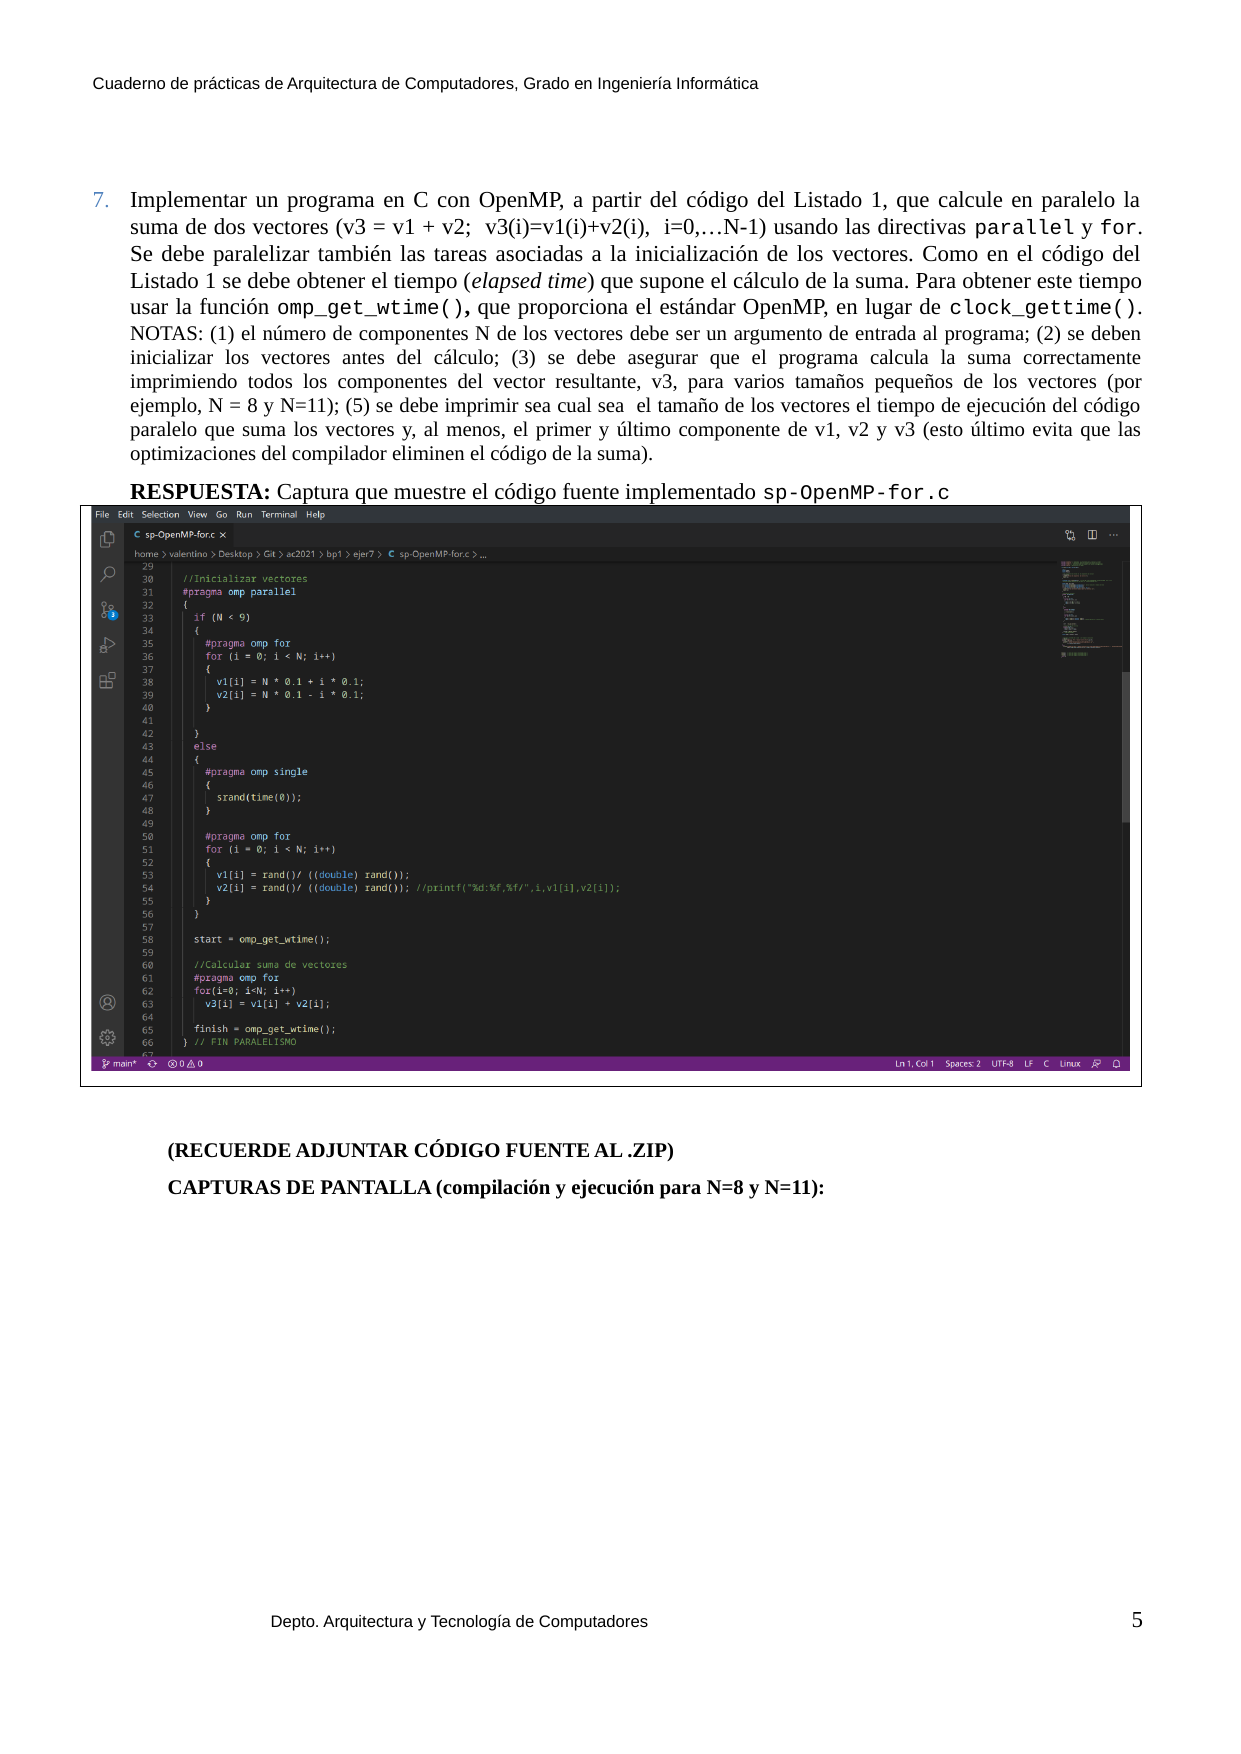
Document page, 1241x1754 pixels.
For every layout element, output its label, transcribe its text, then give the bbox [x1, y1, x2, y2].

picture [91, 506, 1130, 1071]
text RESPUESTA: Captura que muestre el código fuente implementado sp-OpenMP-for.c [130, 478, 1143, 505]
table_header [81, 506, 1141, 1086]
list Implementar un programa en C con OpenMP, a partir del código del Listado 1, que calcule en paralelo la suma de dos vectores (v3 = v1 + v2; v3(i)=v1(i)+v2(i), i=0,…N-1) usando las directivas parallel y for. Se debe paralelizar también las tareas asociadas a la inicialización de los vectores. Como en el código del Listado 1 se debe obtener el tiempo (elapsed time) que supone el cálculo de la suma. Para obtener este tiempo usar la función omp_get_wtime(), que proporciona el estándar OpenMP, en lugar de clock_gettime(). NOTAS: (1) el número de componentes N de los vectores debe ser un argumento de entrada al programa; (2) se deben inicializar los vectores antes del cálculo; (3) se debe asegurar que el programa calcula la suma correctamente imprimiendo todos los componentes del vector resultante, v3, para varios tamaños pequeños de los vectores (por ejemplo, N = 8 y N=11); (5) se debe imprimir sea cual sea el tamaño de los vectores el tiempo de ejecución del código paralelo que suma los vectores y, al menos, el primer y último componente de v1, v2 y v3 (esto último evita que las optimizaciones del compilador eliminen el código de la suma). [92, 187, 1143, 465]
text (RECUERDE ADJUNTAR CÓDIGO FUENTE AL .ZIP) [167, 1138, 1143, 1162]
text CAPTURAS DE PANTALLA (compilación y ejecución para N=8 y N=11): [167, 1175, 1143, 1199]
